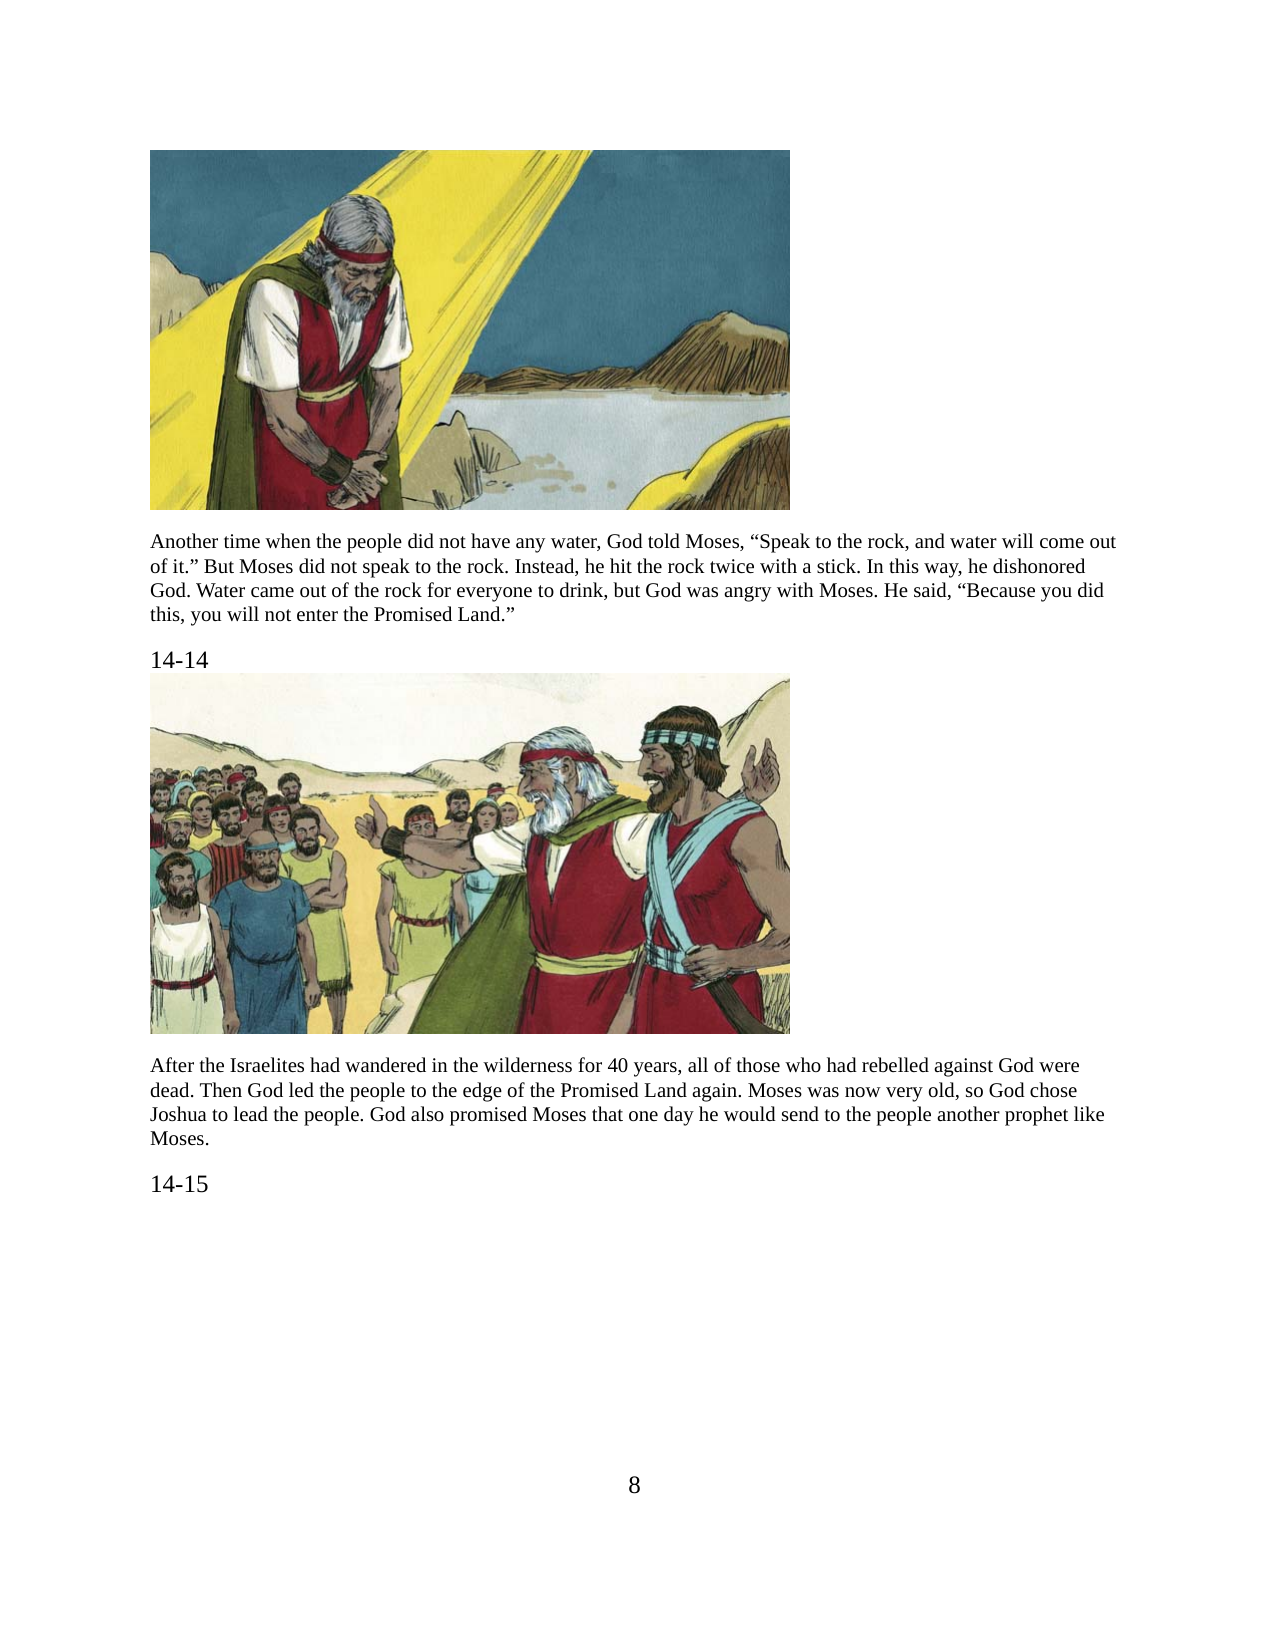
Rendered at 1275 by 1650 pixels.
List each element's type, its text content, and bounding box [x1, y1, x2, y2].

picture [150, 673, 790, 1034]
subtitle 14-15 [150, 1169, 1125, 1198]
text After the Israelites had wandered in the wilderness for 40 years, all of those who had rebelled against God were dead. Then God led the people to the edge of the Promised Land again. Moses was now very old, so God chose Joshua to lead the people. God also promised Moses that one day he would send to the people another prophet like Moses. [150, 1053, 1125, 1150]
subtitle 14-14 [150, 645, 1125, 674]
picture [150, 150, 790, 510]
text Another time when the people did not have any water, God told Moses, “Speak to the rock, and water will come out of it.” But Moses did not speak to the rock. Instead, he hit the rock twice with a stick. In this way, he dishonored God. Water came out of the rock for everyone to drink, but God was angry with Moses. He said, “Because you did this, you will not enter the Promised Land.” [150, 529, 1125, 626]
